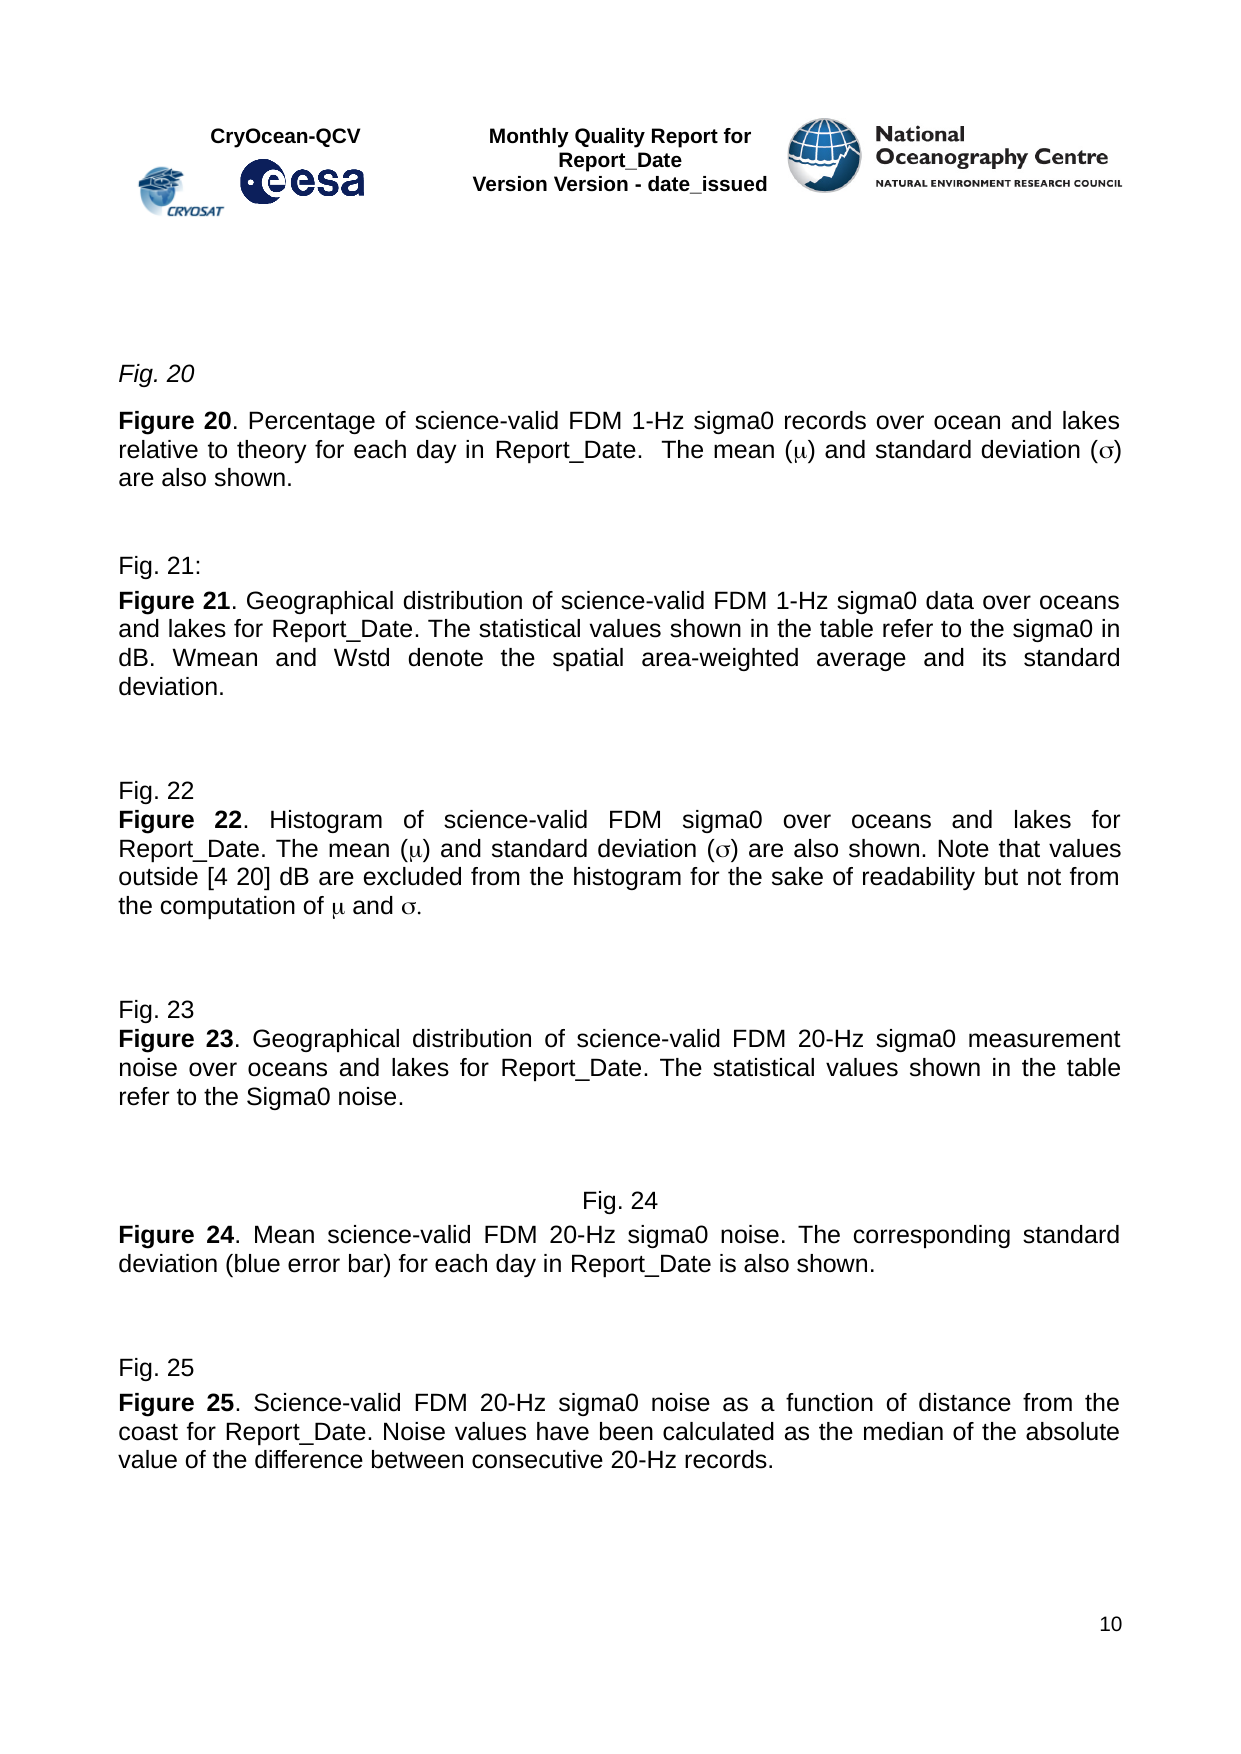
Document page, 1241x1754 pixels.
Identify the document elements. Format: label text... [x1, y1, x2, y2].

picture [118, 159, 364, 224]
text Figure 21. Geographical distribution of science-valid FDM 1-Hz sigma0 data over oceans and lakes for Report_Date. The statistical values shown in the table refer to the sigma0 in dB. Wmean and Wstd denote the spatial area-weighted average and its standard deviation. [118, 586, 1122, 701]
text Figure 23. Geographical distribution of science-valid FDM 20-Hz sigma0 measurement noise over oceans and lakes for Report_Date. The statistical values shown in the table refer to the Sigma0 noise. [118, 1024, 1122, 1110]
text Fig. 21: [118, 551, 1122, 580]
text Fig. 25 [118, 1353, 1122, 1382]
picture [787, 118, 1123, 193]
text Fig. 20 [118, 359, 1122, 388]
text Fig. 23 [118, 995, 1122, 1024]
text Fig. 22 [118, 776, 1122, 805]
text Figure 25. Science-valid FDM 20-Hz sigma0 noise as a function of distance from the coast for Report_Date. Noise values have been calculated as the median of the absolute value of the difference between consecutive 20-Hz records. [118, 1388, 1122, 1474]
text Figure 20. Percentage of science-valid FDM 1-Hz sigma0 records over ocean and lakes relative to theory for each day in Report_Date. The mean (μ) and standard deviation (σ) are also shown. [118, 406, 1122, 492]
text Figure 24. Mean science-valid FDM 20-Hz sigma0 noise. The corresponding standard deviation (blue error bar) for each day in Report_Date is also shown. [118, 1220, 1122, 1278]
text Figure 22. Histogram of science-valid FDM sigma0 over oceans and lakes for Report_Date. The mean (μ) and standard deviation (σ) are also shown. Note that values outside [4 20] dB are excluded from the histogram for the sake of readability but not from the computation of μ and σ. [118, 805, 1122, 920]
text Fig. 24 [118, 1186, 1122, 1214]
